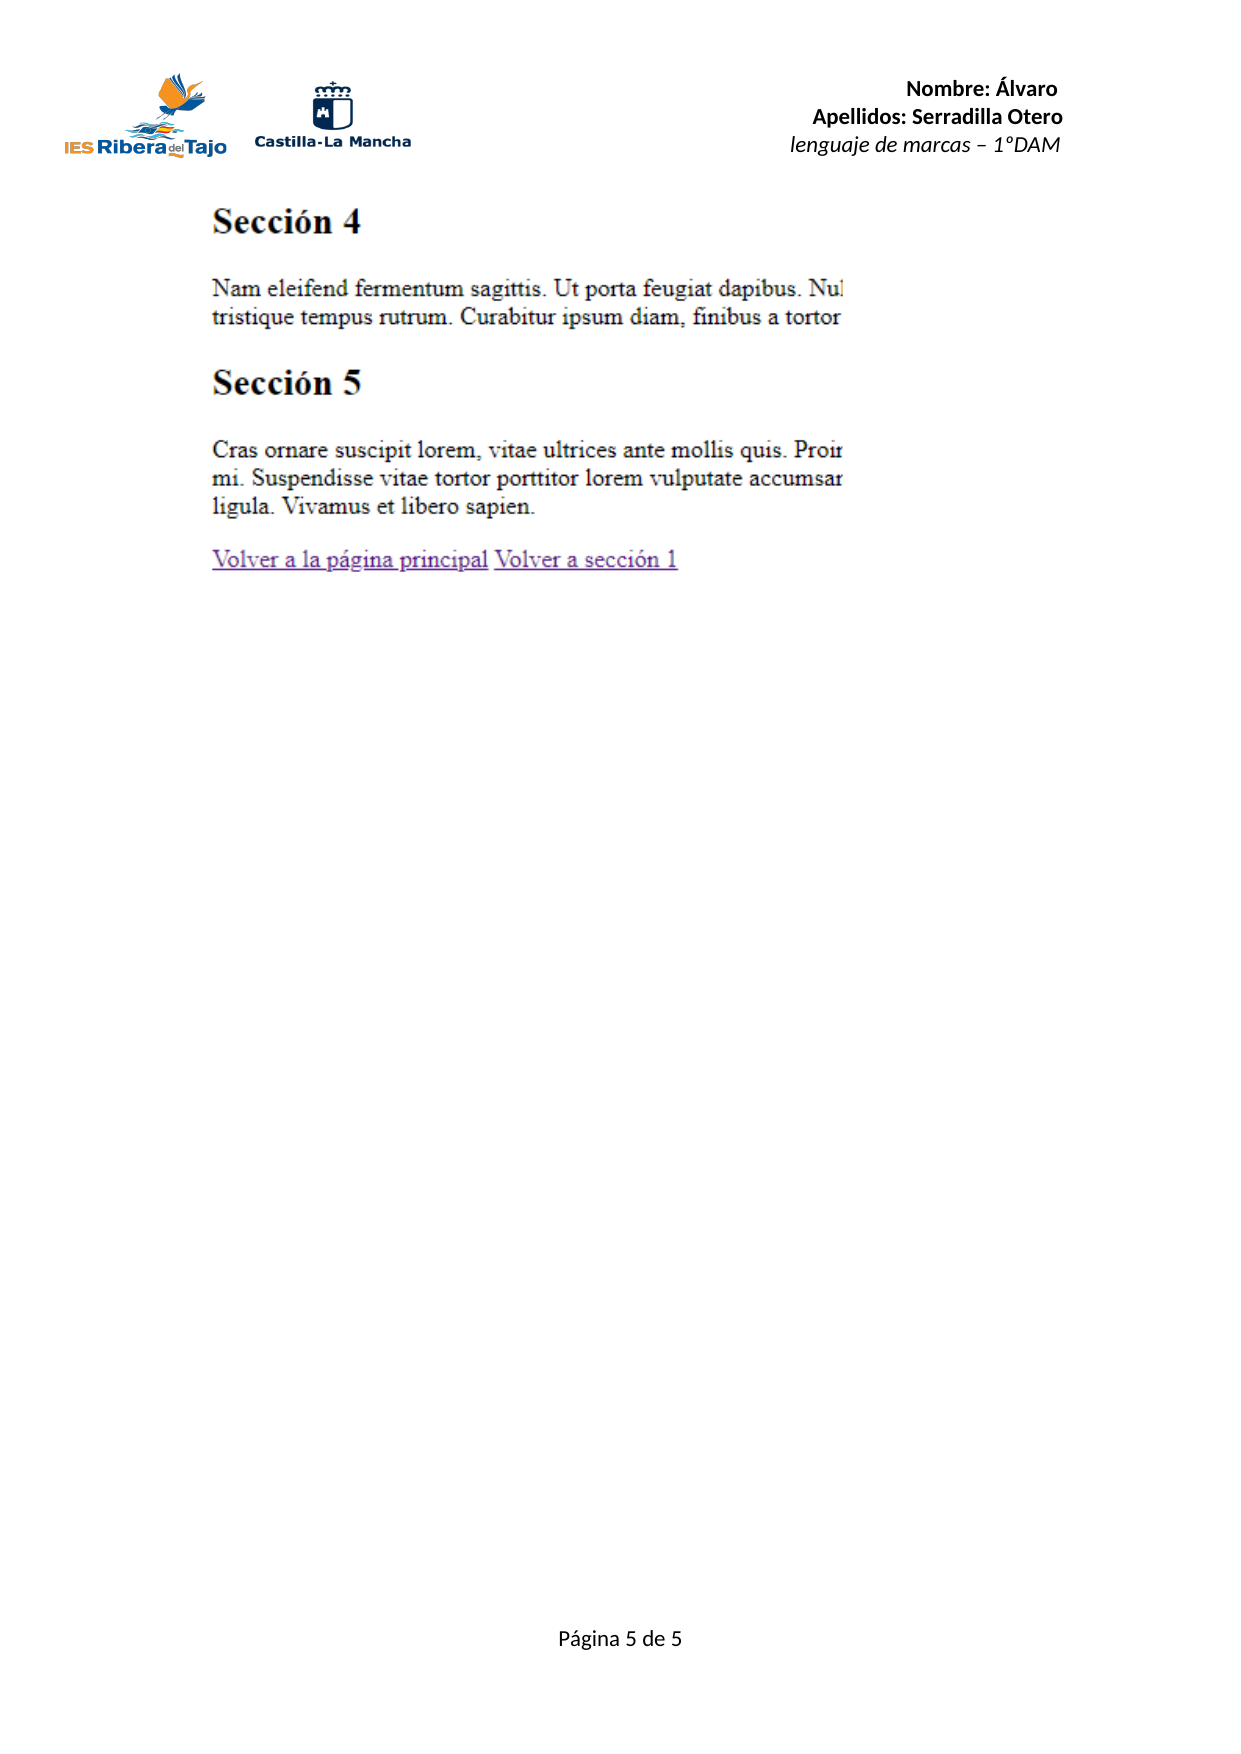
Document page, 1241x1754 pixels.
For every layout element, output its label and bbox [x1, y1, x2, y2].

picture [200, 193, 843, 583]
picture [233, 73, 432, 158]
picture [65, 73, 227, 158]
